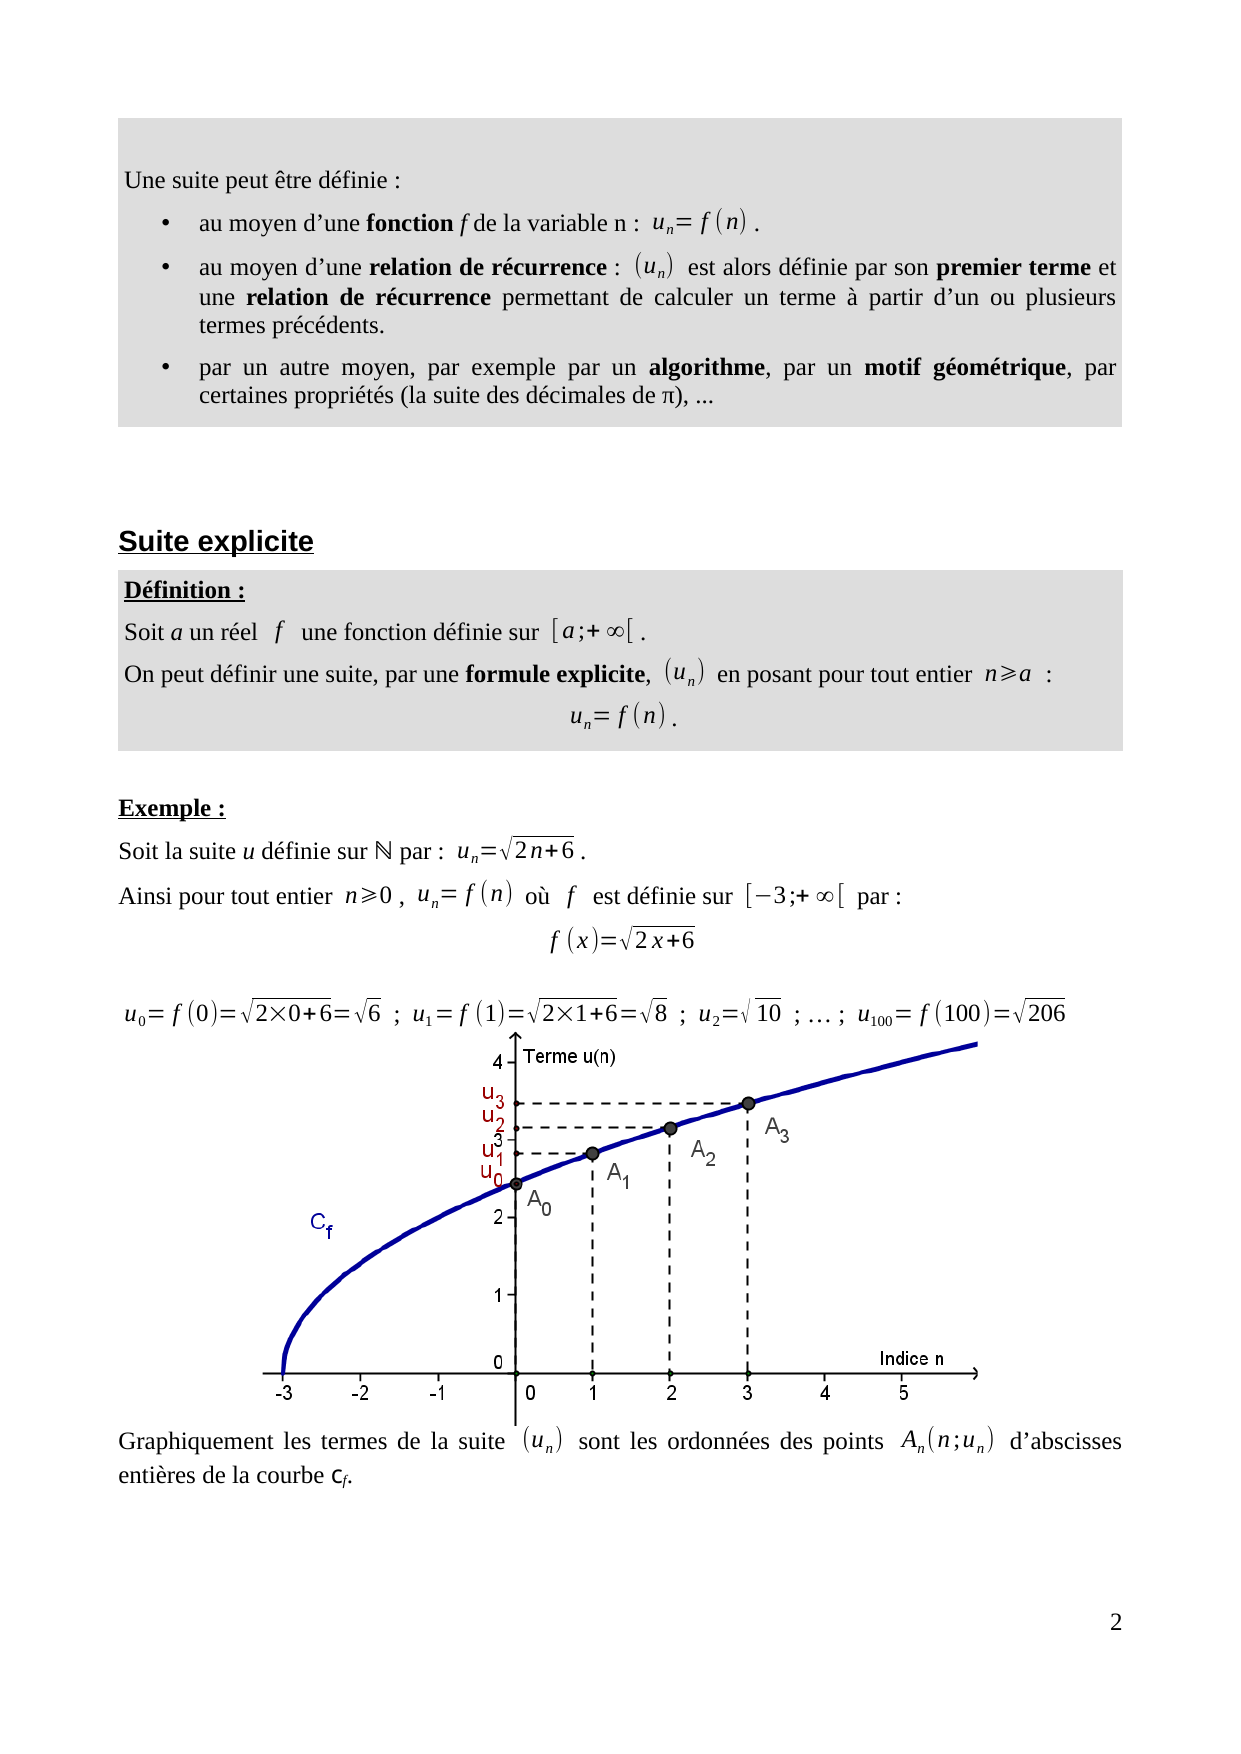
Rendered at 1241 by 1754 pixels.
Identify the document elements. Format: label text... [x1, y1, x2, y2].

text Ainsi pour tout entier , où est définie sur par : [118, 880, 1122, 911]
text Graphiquement les termes de la suite sont les ordonnées des points d’abscisses entières de la courbe cf. [118, 1030, 1122, 1491]
text Exemple : [118, 793, 1122, 821]
text ; ; ; … ; [118, 997, 1122, 1030]
text Soit la suite u définie sur ℕ par : . [118, 834, 1122, 867]
table_header Une suite peut être définie : au moyen d’une fonction f de la variable n : . au moyen d’une relation de récurrence : est alors définie par son premier terme et une relation de récurrence permettant de calculer un terme à partir d’un ou plusieurs termes précédents. par un autre moyen, par exemple par un algorithme, par un motif géométrique, par certaines propriétés (la suite des décimales de π), ... [118, 118, 1122, 427]
table_header Définition : Soit a un réel une fonction définie sur . On peut définir une suite, par une formule explicite, en posant pour tout entier : . [118, 570, 1123, 751]
subtitle Suite explicite [118, 523, 1122, 557]
